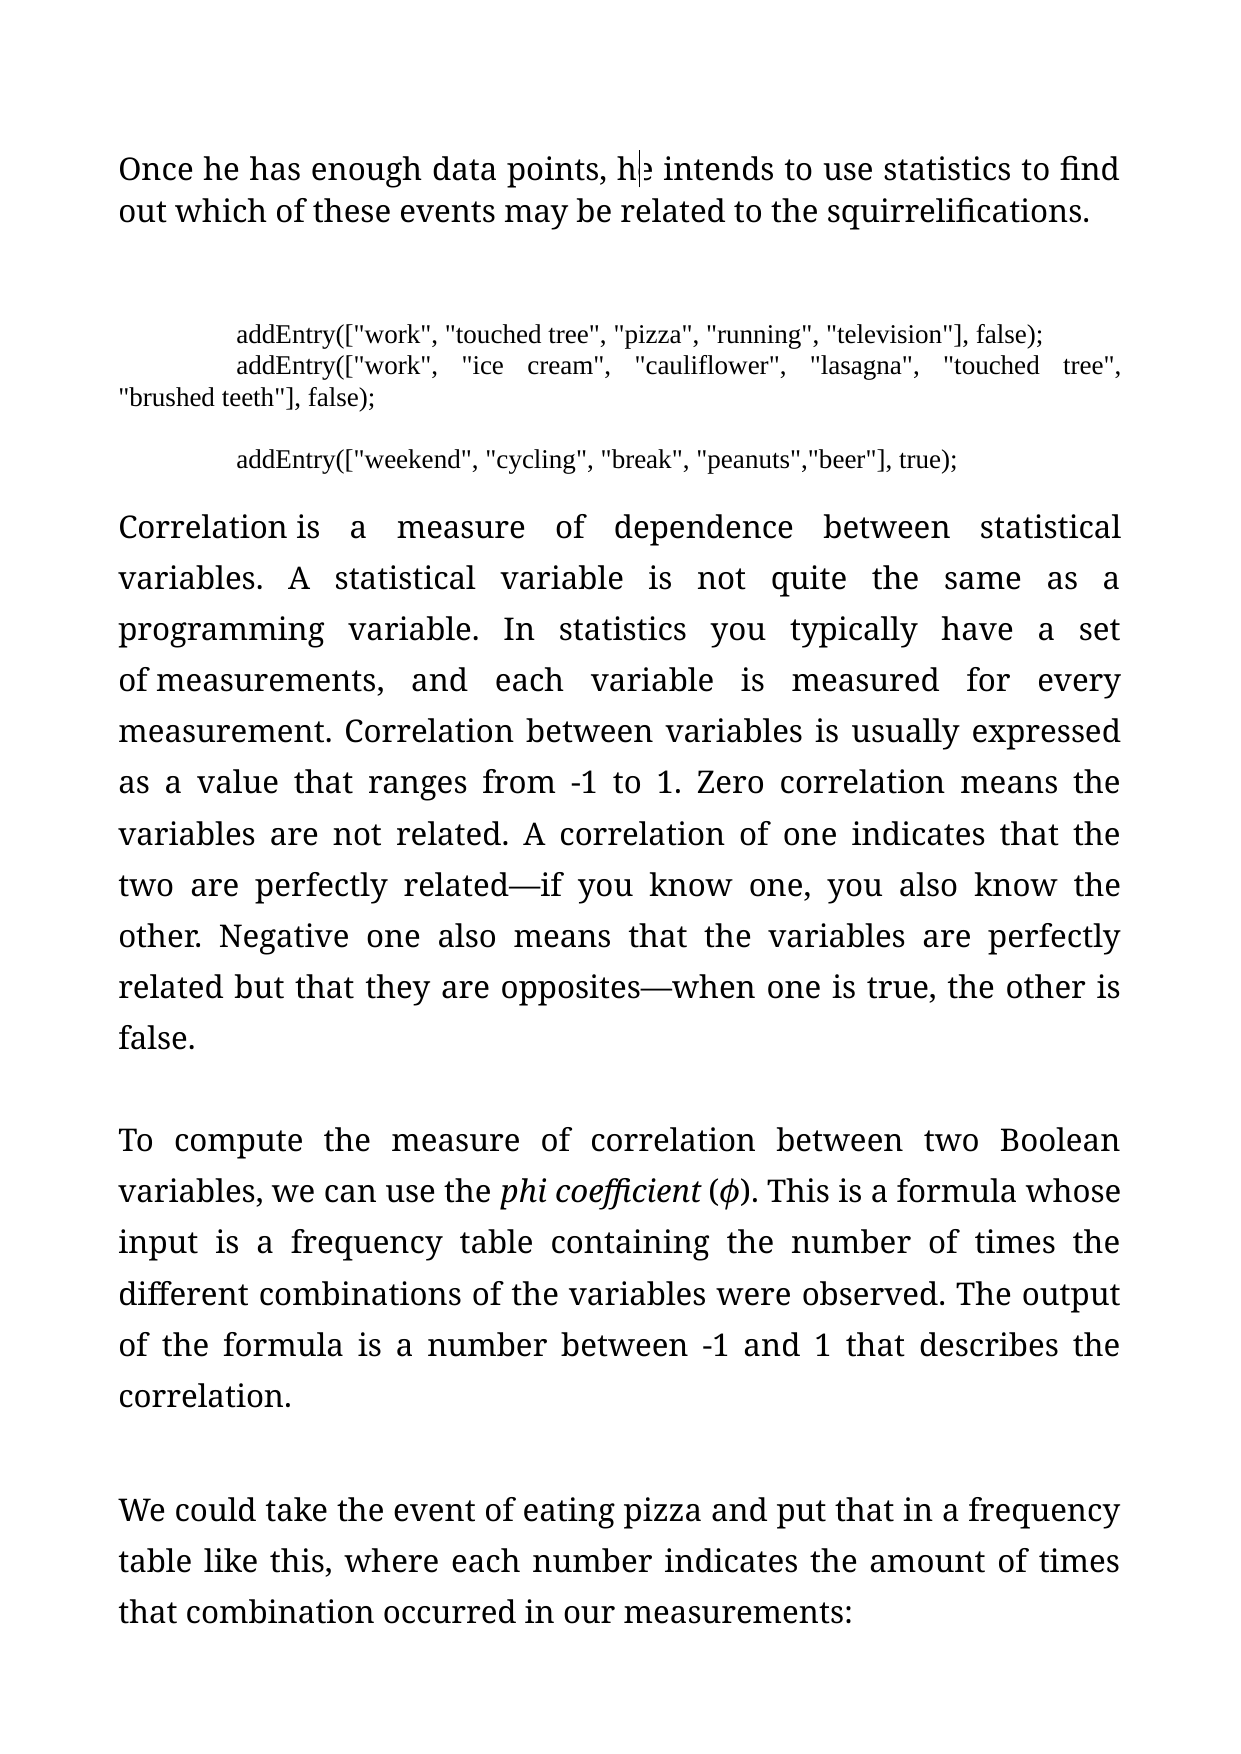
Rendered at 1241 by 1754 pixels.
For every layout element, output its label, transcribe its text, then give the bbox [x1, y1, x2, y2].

text Once he has enough data points, he intends to use statistics to find out which of these events may be related to the squirrelifications. [118, 147, 1122, 232]
text Correlation is a measure of dependence between statistical variables. A statistical variable is not quite the same as a programming variable. In statistics you typically have a set of measurements, and each variable is measured for every measurement. Correlation between variables is usually expressed as a value that ranges from -1 to 1. Zero correlation means the variables are not related. A correlation of one indicates that the two are perfectly related—if you know one, you also know the other. Negative one also means that the variables are perfectly related but that they are opposites—when one is true, the other is false. [118, 505, 1122, 1058]
text To compute the measure of correlation between two Boolean variables, we can use the phi coefficient (ϕ). This is a formula whose input is a frequency table containing the number of times the different combinations of the variables were observed. The output of the formula is a number between -1 and 1 that describes the correlation. [118, 1081, 1122, 1416]
text addEntry(["work", "ice cream", "cauliflower", "lasagna", "touched tree", "brushed teeth"], false); [118, 349, 1122, 412]
text addEntry(["work", "touched tree", "pizza", "running", "television"], false); [118, 318, 1122, 349]
text We could take the event of eating pizza and put that in a frequency table like this, where each number indicates the amount of times that combination occurred in our measurements: [118, 1488, 1122, 1633]
text addEntry(["weekend", "cycling", "break", "peanuts","beer"], true); [118, 443, 1122, 474]
